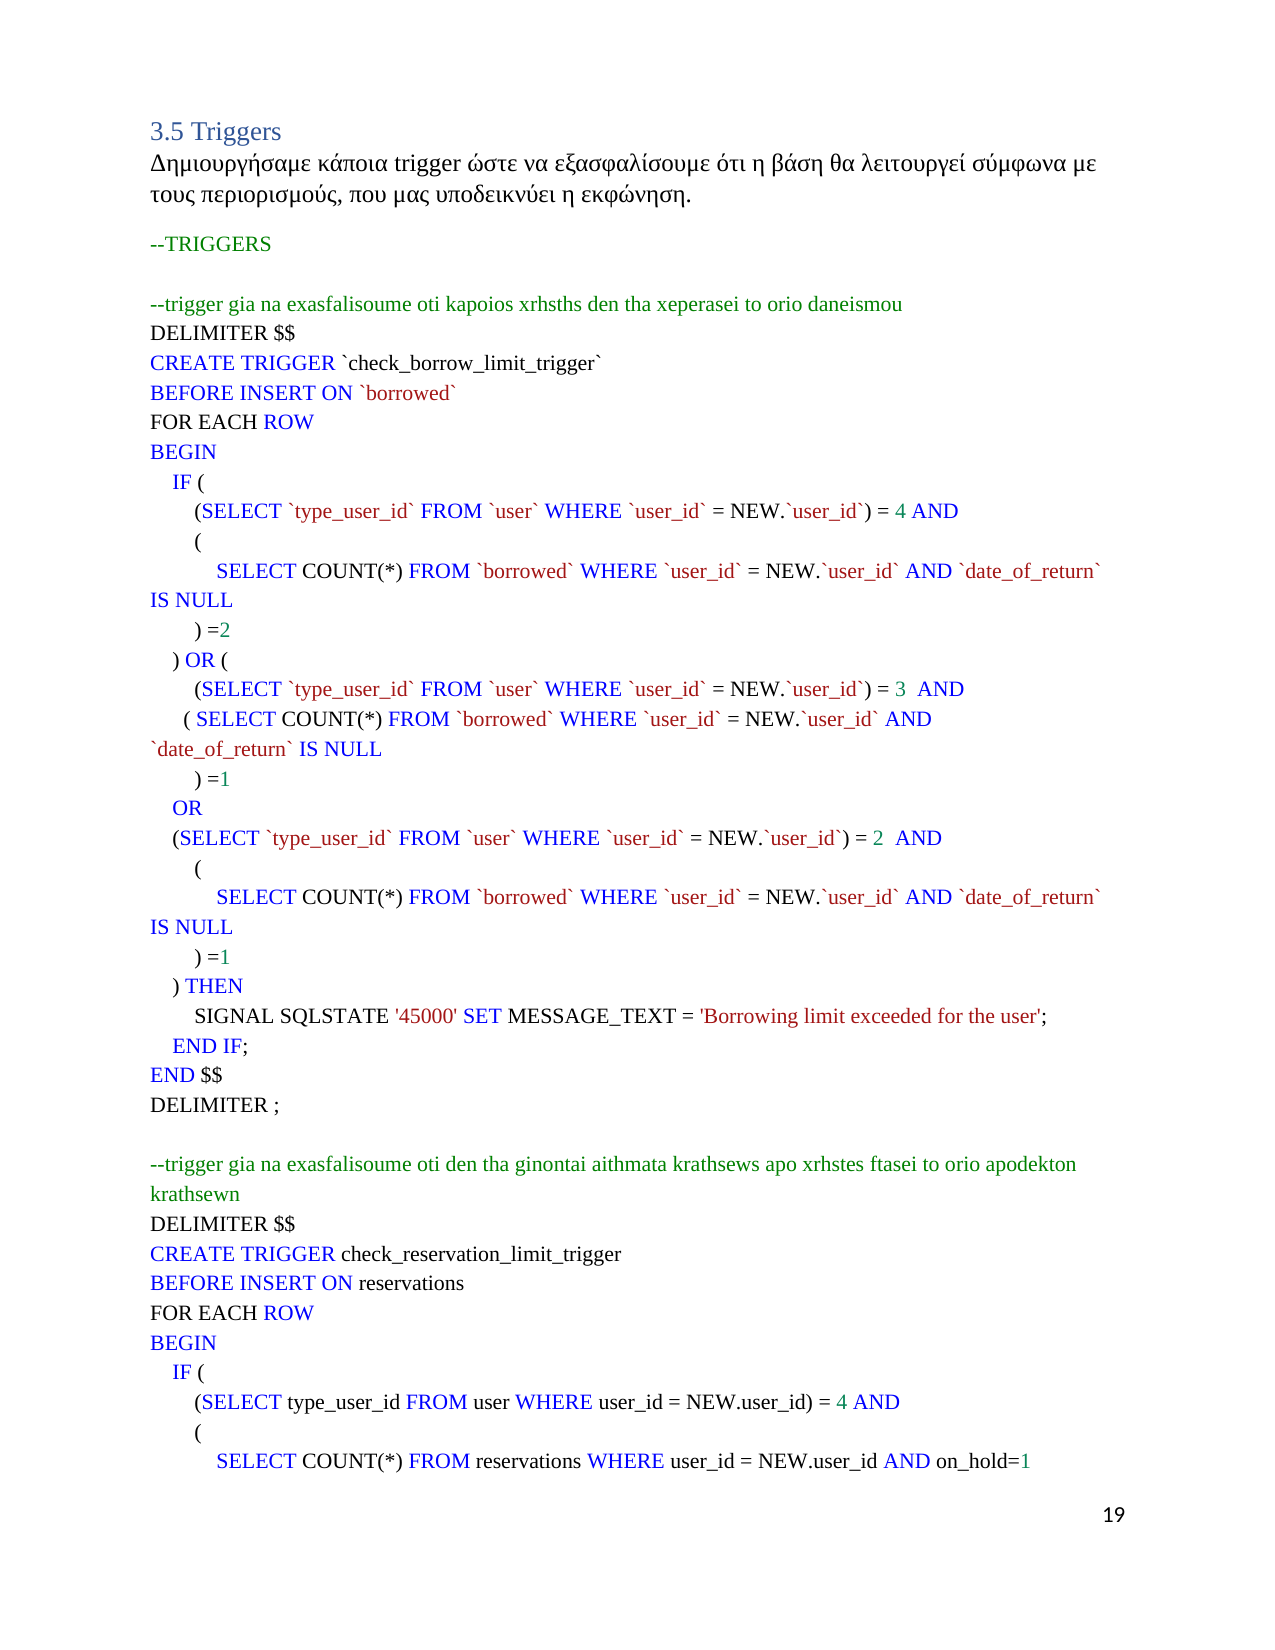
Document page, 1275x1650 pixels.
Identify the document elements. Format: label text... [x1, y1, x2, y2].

text ) =2 [150, 613, 1125, 642]
text CREATE TRIGGER check_reservation_limit_trigger [150, 1236, 1125, 1266]
text ( SELECT COUNT(*) FROM `borrowed` WHERE `user_id` = NEW.`user_id` AND `date_of_return` IS NULL [150, 702, 1125, 761]
text DELIMITER $$ [150, 316, 1125, 345]
text (SELECT `type_user_id` FROM `user` WHERE `user_id` = NEW.`user_id`) = 4 AND [150, 494, 1125, 523]
text SIGNAL SQLSTATE '45000' SET MESSAGE_TEXT = 'Borrowing limit exceeded for the user'; [150, 998, 1125, 1028]
text BEFORE INSERT ON reservations [150, 1266, 1125, 1295]
text FOR EACH ROW [150, 405, 1125, 434]
text END IF; [150, 1028, 1125, 1058]
text IF ( [150, 1355, 1125, 1384]
text BEGIN [150, 434, 1125, 464]
text BEFORE INSERT ON `borrowed` [150, 375, 1125, 405]
text (SELECT `type_user_id` FROM `user` WHERE `user_id` = NEW.`user_id`) = 3 AND [150, 672, 1125, 702]
text IF ( [150, 464, 1125, 494]
text DELIMITER ; [150, 1088, 1125, 1117]
text SELECT COUNT(*) FROM reservations WHERE user_id = NEW.user_id AND on_hold=1 [150, 1444, 1125, 1473]
text CREATE TRIGGER `check_borrow_limit_trigger` [150, 345, 1125, 375]
text (SELECT type_user_id FROM user WHERE user_id = NEW.user_id) = 4 AND [150, 1384, 1125, 1414]
text SELECT COUNT(*) FROM `borrowed` WHERE `user_id` = NEW.`user_id` AND `date_of_return` IS NULL [150, 553, 1125, 613]
text END $$ [150, 1058, 1125, 1088]
text SELECT COUNT(*) FROM `borrowed` WHERE `user_id` = NEW.`user_id` AND `date_of_return` IS NULL [150, 880, 1125, 939]
text DELIMITER $$ [150, 1206, 1125, 1236]
text ) =1 [150, 939, 1125, 969]
text ) OR ( [150, 642, 1125, 672]
text Δημιουργήσαμε κάποια trigger ώστε να εξασφαλίσουμε ότι η βάση θα λειτουργεί σύμφωνα με τους περιορισμούς, που μας υποδεικνύει η εκφώνηση. [150, 148, 1125, 208]
text --trigger gia na exasfalisoume oti kapoios xrhsths den tha xeperasei to orio daneismou [150, 286, 1125, 316]
text --trigger gia na exasfalisoume oti den tha ginontai aithmata krathsews apo xrhstes ftasei to orio apodekton krathsewn [150, 1147, 1125, 1206]
text ( [150, 523, 1125, 553]
subtitle 3.5 Triggers [150, 115, 1125, 146]
text --TRIGGERS [150, 227, 1125, 256]
text FOR EACH ROW [150, 1295, 1125, 1325]
text OR [150, 791, 1125, 820]
text (SELECT `type_user_id` FROM `user` WHERE `user_id` = NEW.`user_id`) = 2 AND [150, 820, 1125, 850]
text BEGIN [150, 1325, 1125, 1355]
text ) THEN [150, 969, 1125, 998]
text ) =1 [150, 761, 1125, 791]
text ( [150, 1414, 1125, 1444]
text ( [150, 850, 1125, 880]
